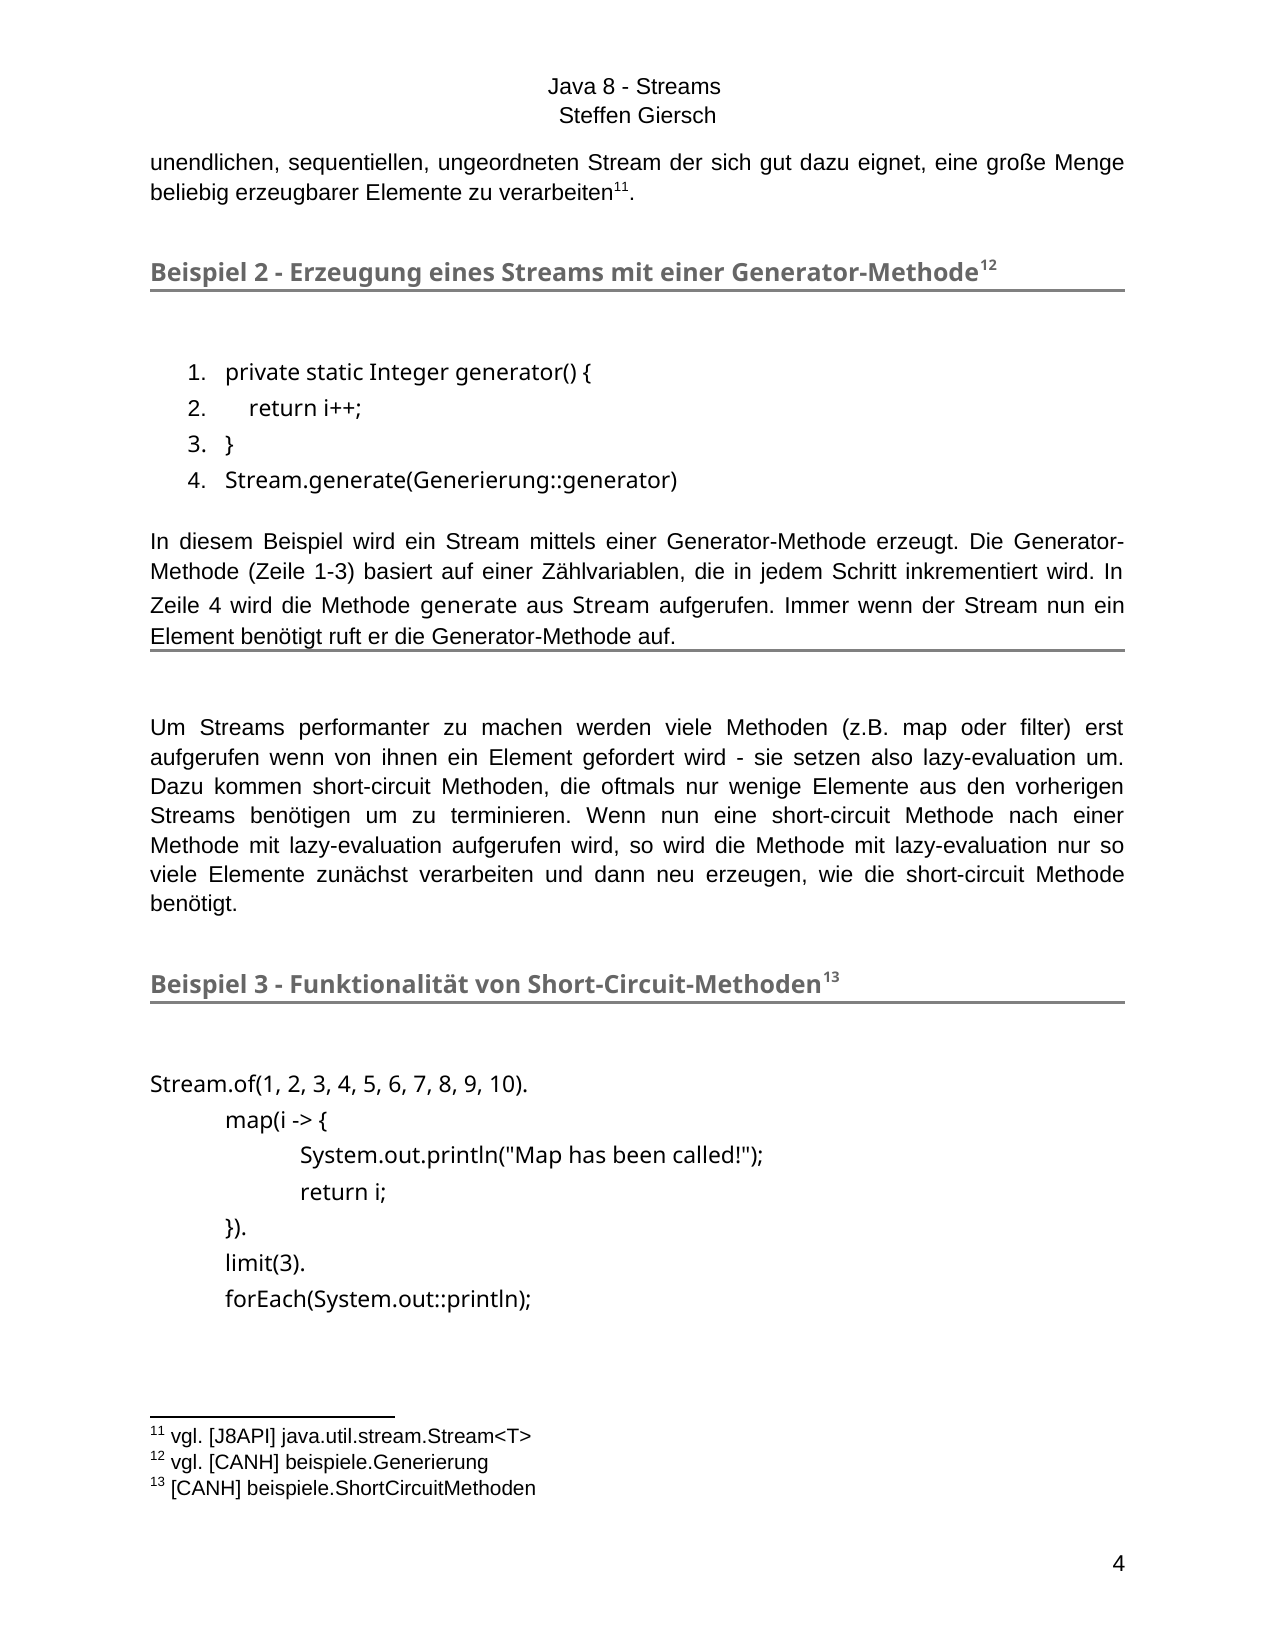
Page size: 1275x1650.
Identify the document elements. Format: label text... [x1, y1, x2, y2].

text vgl. [CANH] beispiele.Generierung [150, 1449, 1125, 1474]
text }). [225, 1211, 1125, 1243]
list Stream.generate(Generierung::generator) [187, 464, 1125, 495]
text map(i -> { [225, 1103, 1125, 1135]
subtitle Beispiel 2 - Erzeugung eines Streams mit einer Generator-Methode [150, 255, 1125, 289]
text System.out.println("Map has been called!"); [300, 1139, 1125, 1171]
subtitle Beispiel 3 - Funktionalität von Short-Circuit-Methoden [150, 967, 1125, 1001]
text Um Streams performanter zu machen werden viele Methoden (z.B. map oder filter) erst aufgerufen wenn von ihnen ein Element gefordert wird - sie setzen also lazy-evaluation um. Dazu kommen short-circuit Methoden, die oftmals nur wenige Elemente aus den vorherigen Streams benötigen um zu terminieren. Wenn nun eine short-circuit Methode nach einer Methode mit lazy-evaluation aufgerufen wird, so wird die Methode mit lazy-evaluation nur so viele Elemente zunächst verarbeiten und dann neu erzeugen, wie die short-circuit Methode benötigt. [150, 715, 1125, 917]
text unendlichen, sequentiellen, ungeordneten Stream der sich gut dazu eignet, eine große Menge beliebig erzeugbarer Elemente zu verarbeiten. [150, 150, 1125, 205]
text return i; [300, 1175, 1125, 1207]
text forEach(System.out::println); [225, 1283, 1125, 1314]
text vgl. [J8API] java.util.stream.Stream<T> [150, 1423, 1125, 1449]
text In diesem Beispiel wird ein Stream mittels einer Generator-Methode erzeugt. Die Generator-Methode (Zeile 1-3) basiert auf einer Zählvariablen, die in jedem Schritt inkrementiert wird. In Zeile 4 wird die Methode generate aus Stream aufgerufen. Immer wenn der Stream nun ein Element benötigt ruft er die Generator-Methode auf. [150, 529, 1125, 649]
list return i++; [187, 392, 1125, 423]
text [CANH] beispiele.ShortCircuitMethoden [150, 1474, 1125, 1500]
text Stream.of(1, 2, 3, 4, 5, 6, 7, 8, 9, 10). [150, 1068, 1125, 1099]
list } [187, 428, 1125, 459]
text limit(3). [225, 1247, 1125, 1278]
list private static Integer generator() { [187, 356, 1125, 387]
